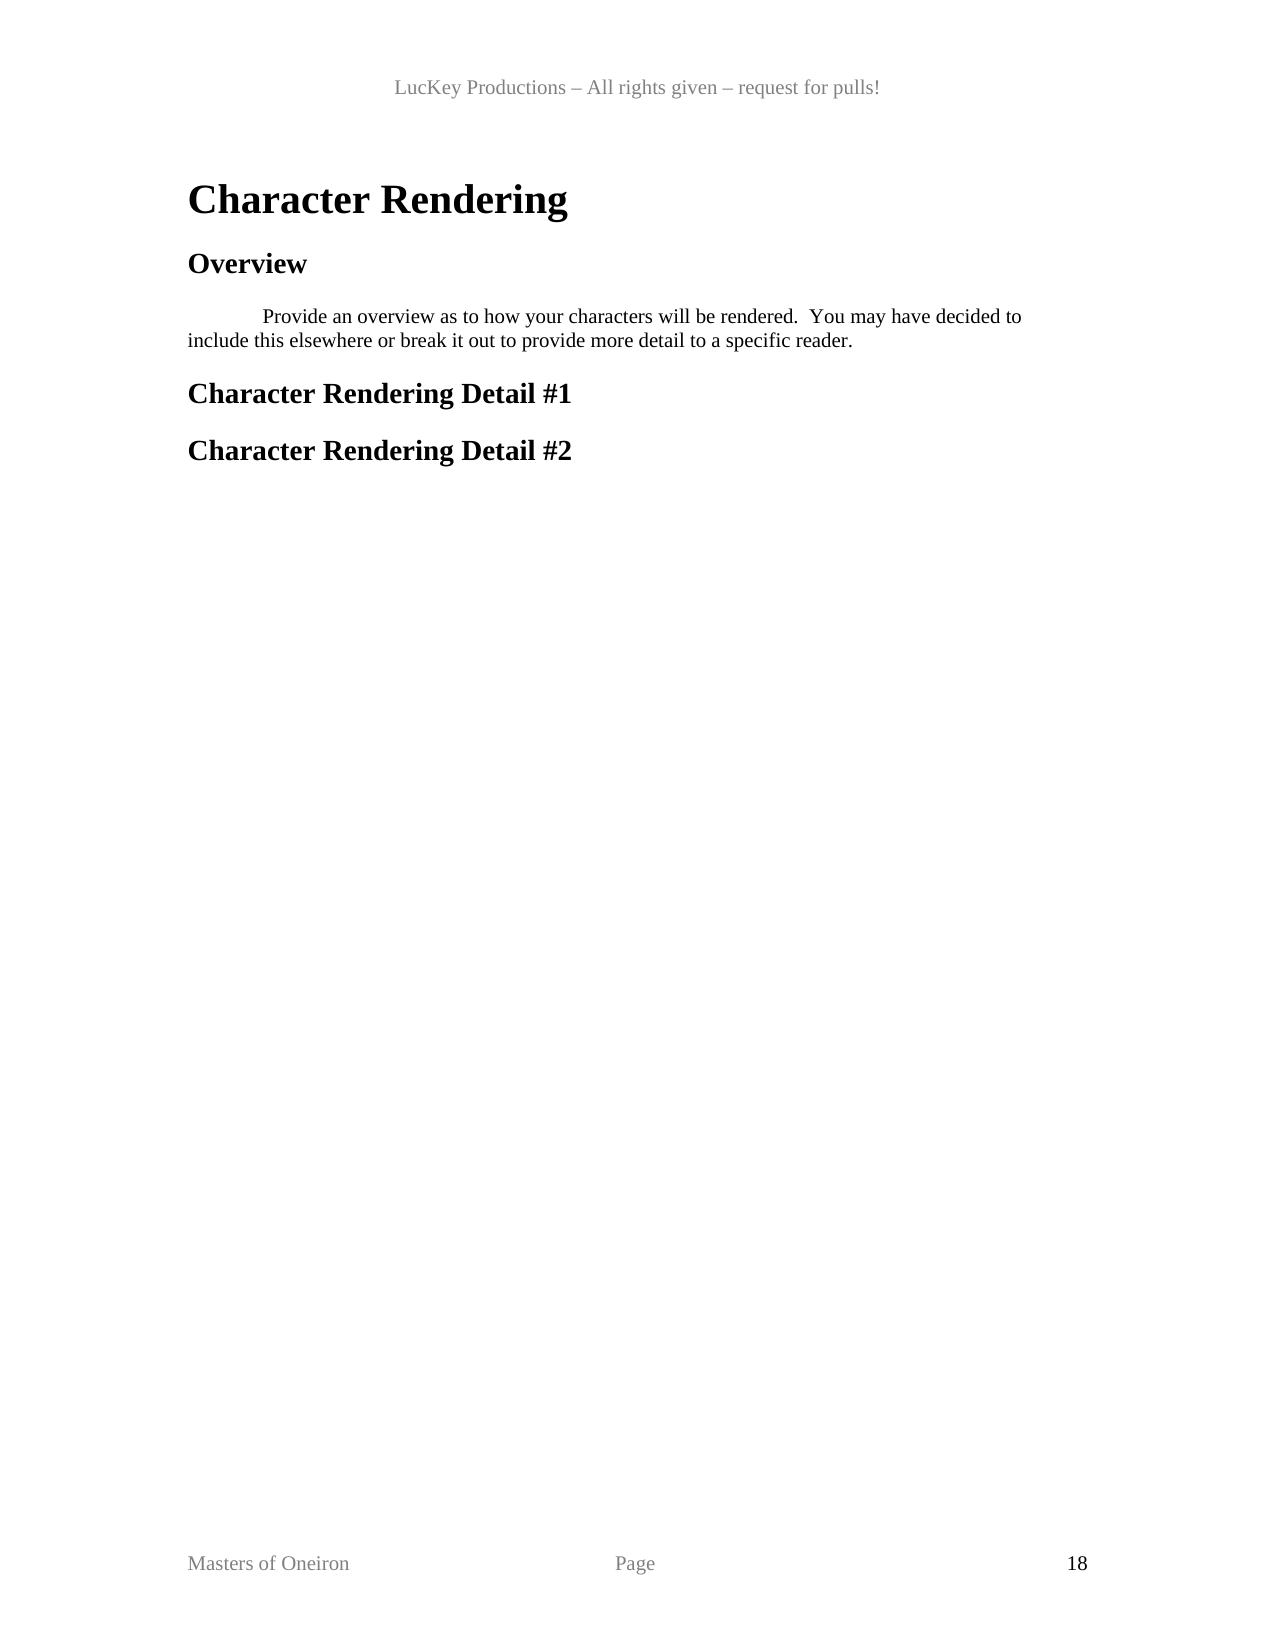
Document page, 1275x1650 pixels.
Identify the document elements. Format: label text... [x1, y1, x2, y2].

subtitle Character Rendering [187, 174, 1087, 222]
subtitle Overview [187, 246, 1087, 279]
text Provide an overview as to how your characters will be rendered. You may have decided to include this elsewhere or break it out to provide more detail to a specific reader. [187, 304, 1087, 352]
subtitle Character Rendering Detail #1 [187, 376, 1087, 409]
subtitle Character Rendering Detail #2 [187, 433, 1087, 467]
